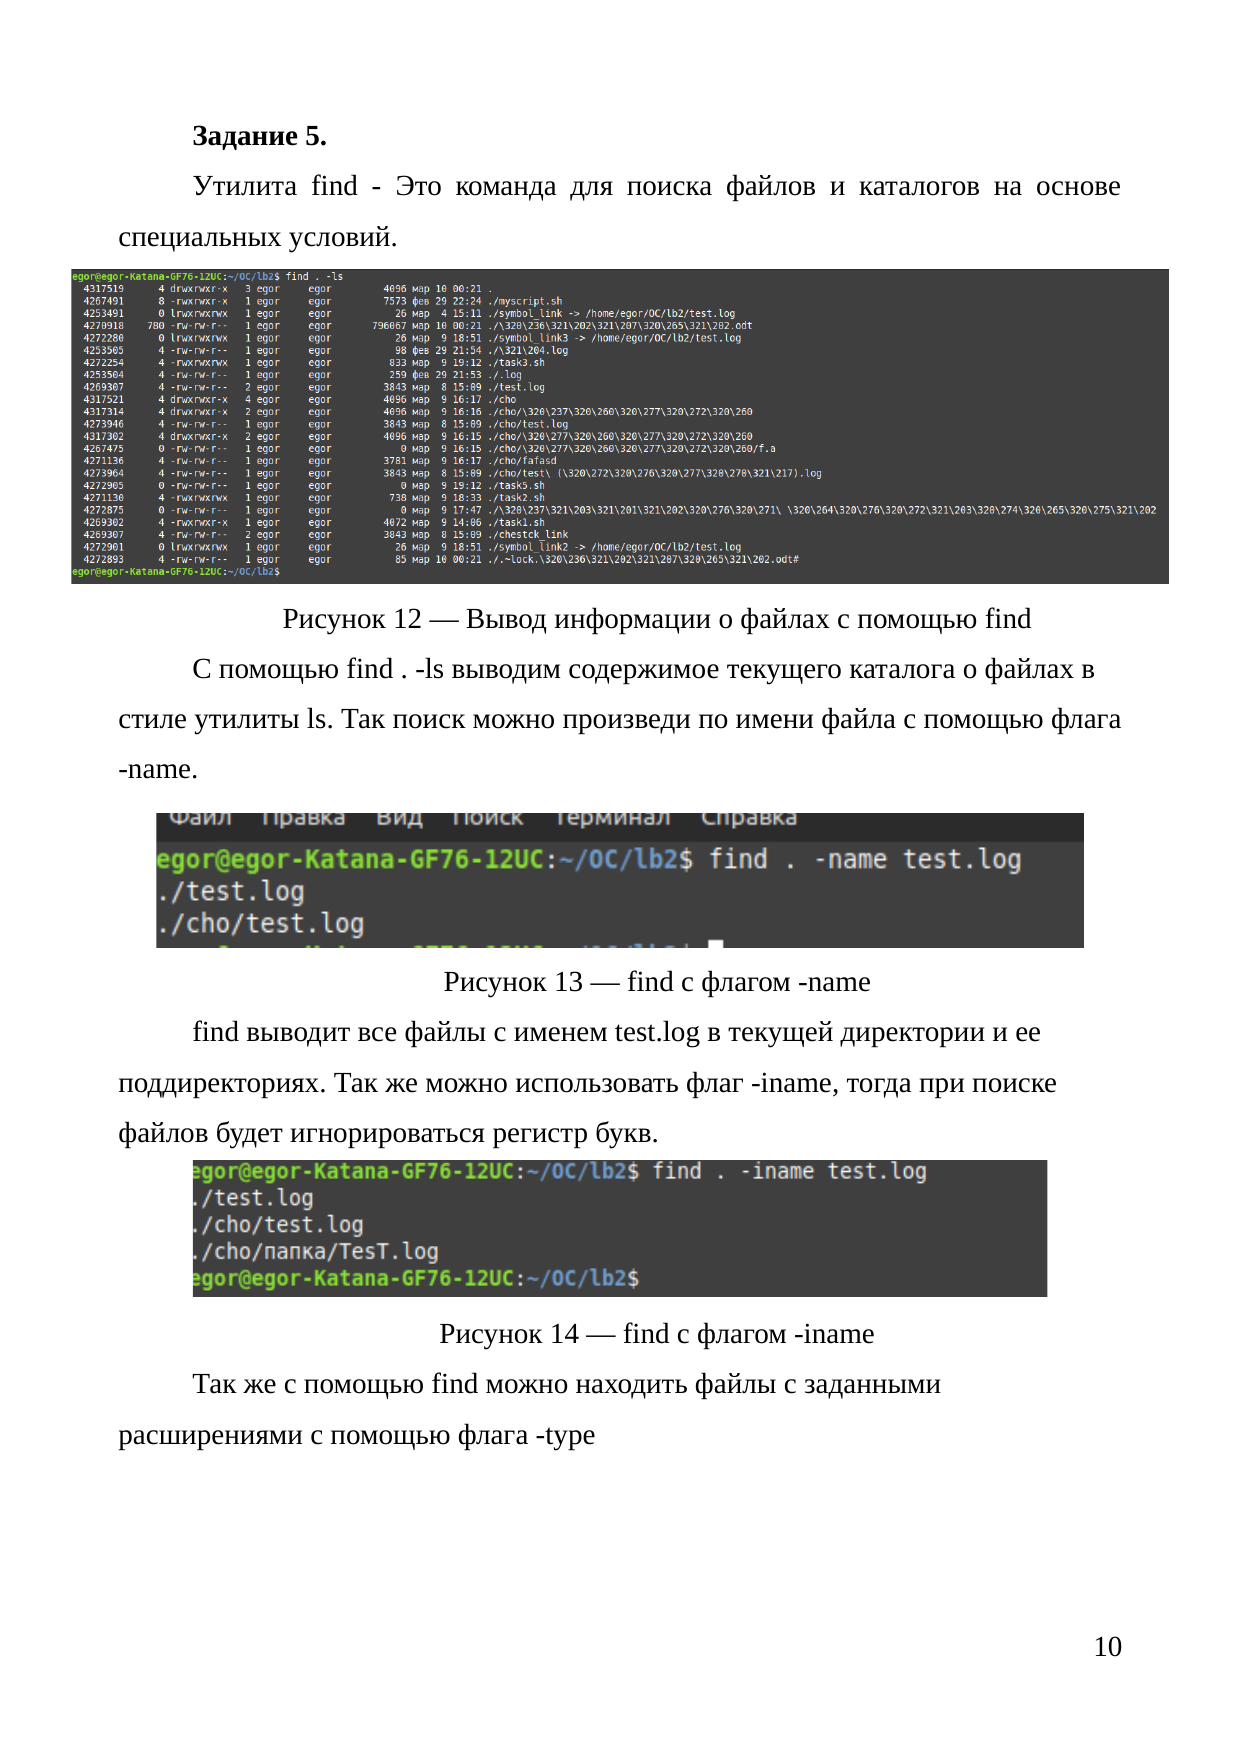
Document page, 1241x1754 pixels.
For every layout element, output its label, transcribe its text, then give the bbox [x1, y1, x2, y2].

picture [71, 269, 1169, 584]
subtitle С помощью find . -ls выводим содержимое текущего каталога о файлах в стиле утилиты ls. Так поиск можно произведи по имени файла с помощью флага -name. [118, 651, 1122, 785]
picture [156, 813, 1084, 948]
subtitle Утилита find - Это команда для поиска файлов и каталогов на основе специальных условий. [118, 168, 1122, 252]
picture [192, 1160, 1048, 1297]
subtitle Рисунок 13 — find с флагом -name [118, 852, 1122, 998]
subtitle find выводит все файлы с именем test.log в текущей директории и ее поддиректориях. Так же можно использовать флаг -iname, тогда при поиске файлов будет игнорироваться регистр букв. [118, 1014, 1122, 1148]
subtitle Так же с помощью find можно находить файлы с заданными расширениями с помощью флага -type [118, 1367, 1122, 1450]
subtitle Задание 5. [118, 118, 1122, 152]
subtitle Рисунок 14 — find с флагом -iname [118, 1316, 1122, 1350]
subtitle Рисунок 12 — Вывод информации о файлах с помощью find [118, 584, 1122, 634]
